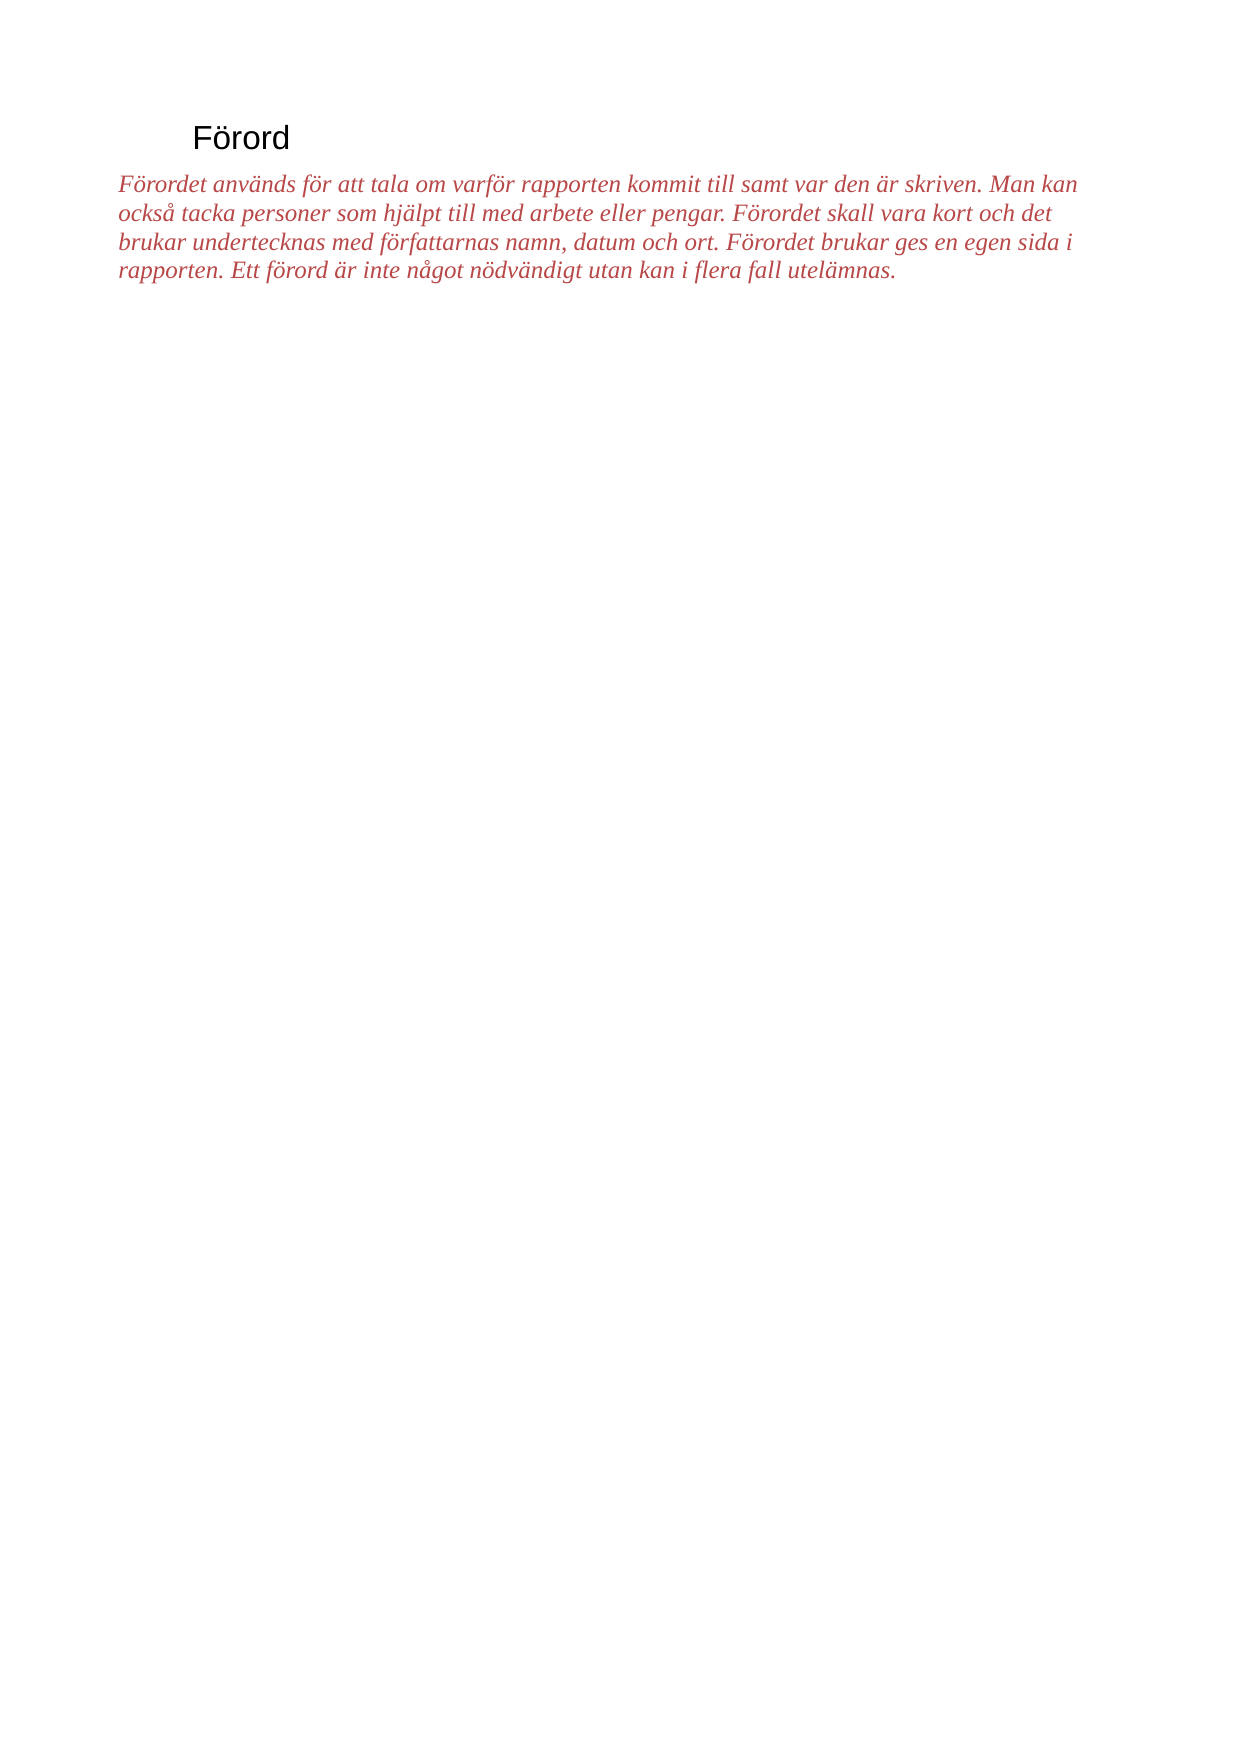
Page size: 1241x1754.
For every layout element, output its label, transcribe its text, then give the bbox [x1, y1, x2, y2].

text Förordet används för att tala om varför rapporten kommit till samt var den är skriven. Man kan också tacka personer som hjälpt till med arbete eller pengar. Förordet skall vara kort och det brukar undertecknas med författarnas namn, datum och ort. Förordet brukar ges en egen sida i rapporten. Ett förord är inte något nödvändigt utan kan i flera fall utelämnas. [118, 169, 1122, 284]
text Förord [118, 118, 1122, 157]
